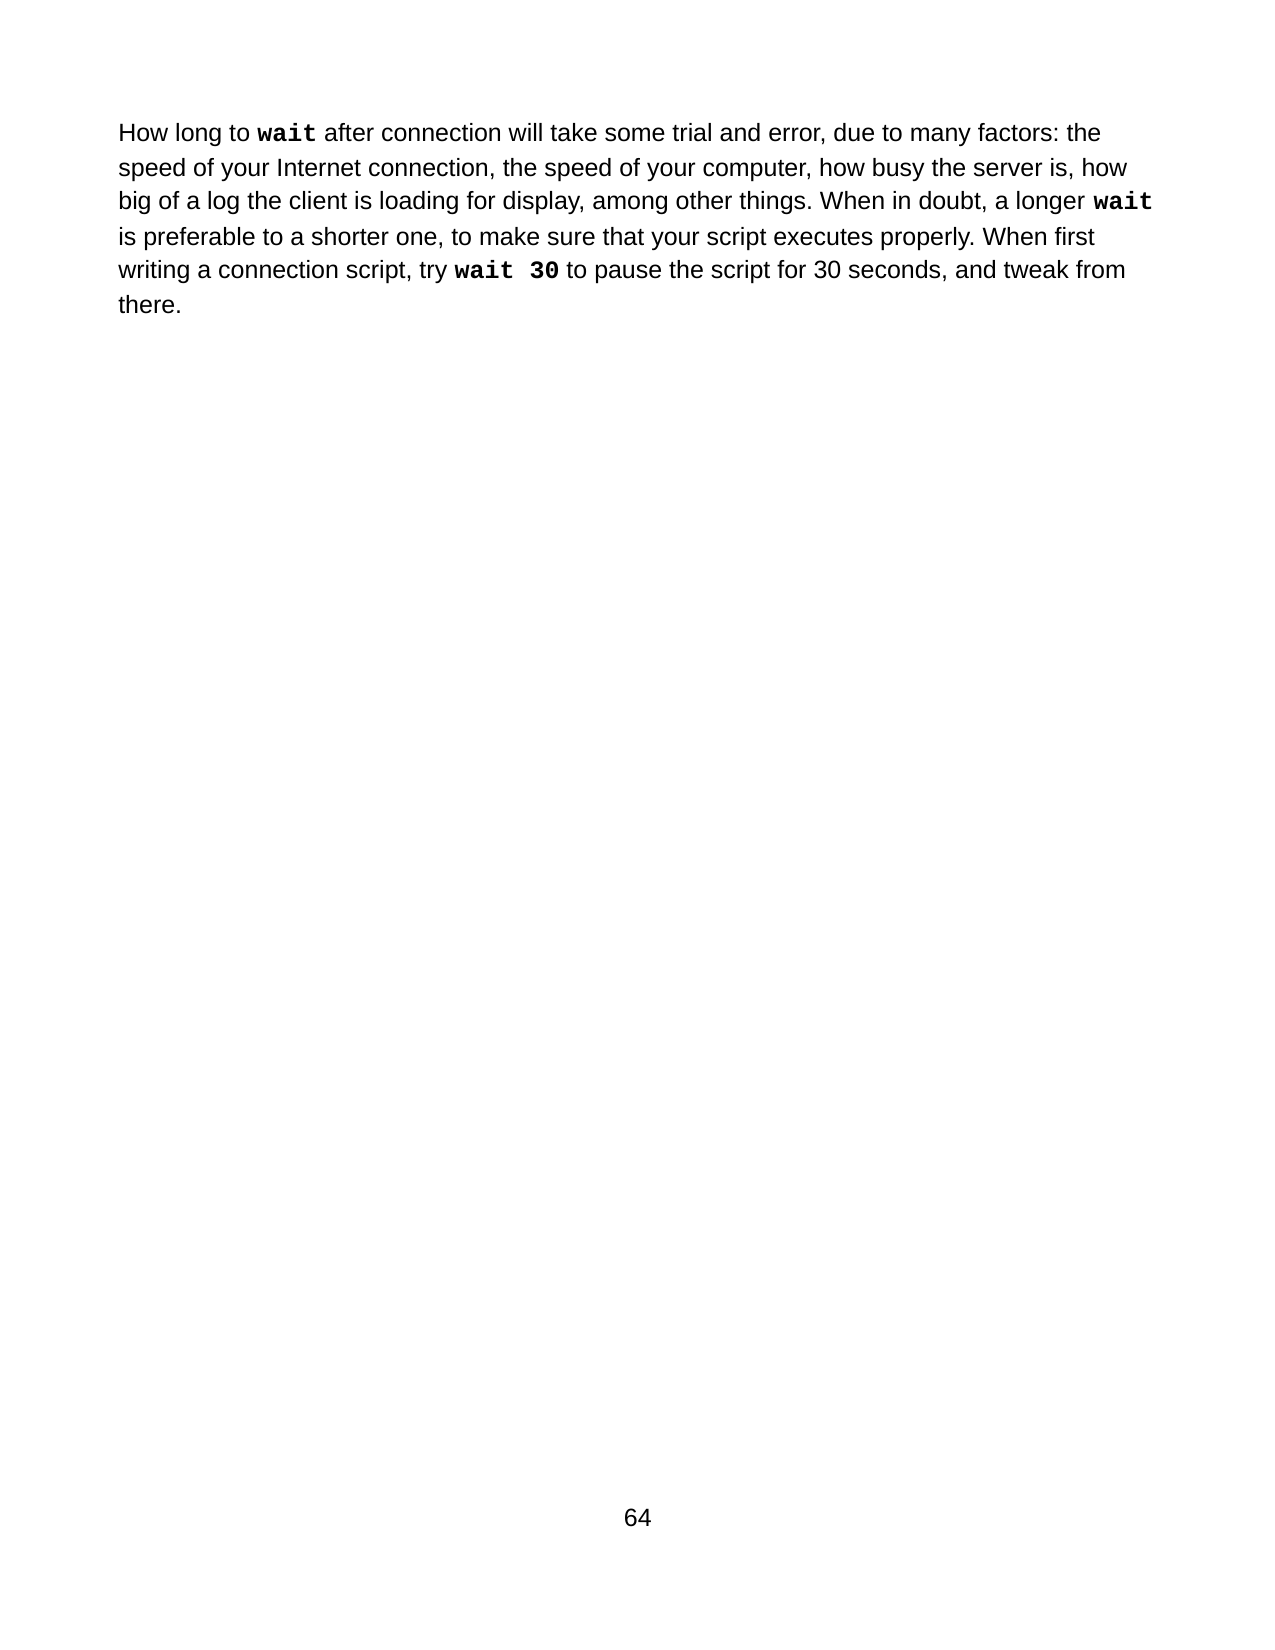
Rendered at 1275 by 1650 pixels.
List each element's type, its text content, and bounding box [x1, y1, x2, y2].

text How long to wait after connection will take some trial and error, due to many factors: the speed of your Internet connection, the speed of your computer, how busy the server is, how big of a log the client is loading for display, among other things. When in doubt, a longer wait is preferable to a shorter one, to make sure that your script executes properly. When first writing a connection script, try wait 30 to pause the script for 30 seconds, and tweak from there. [118, 118, 1157, 318]
